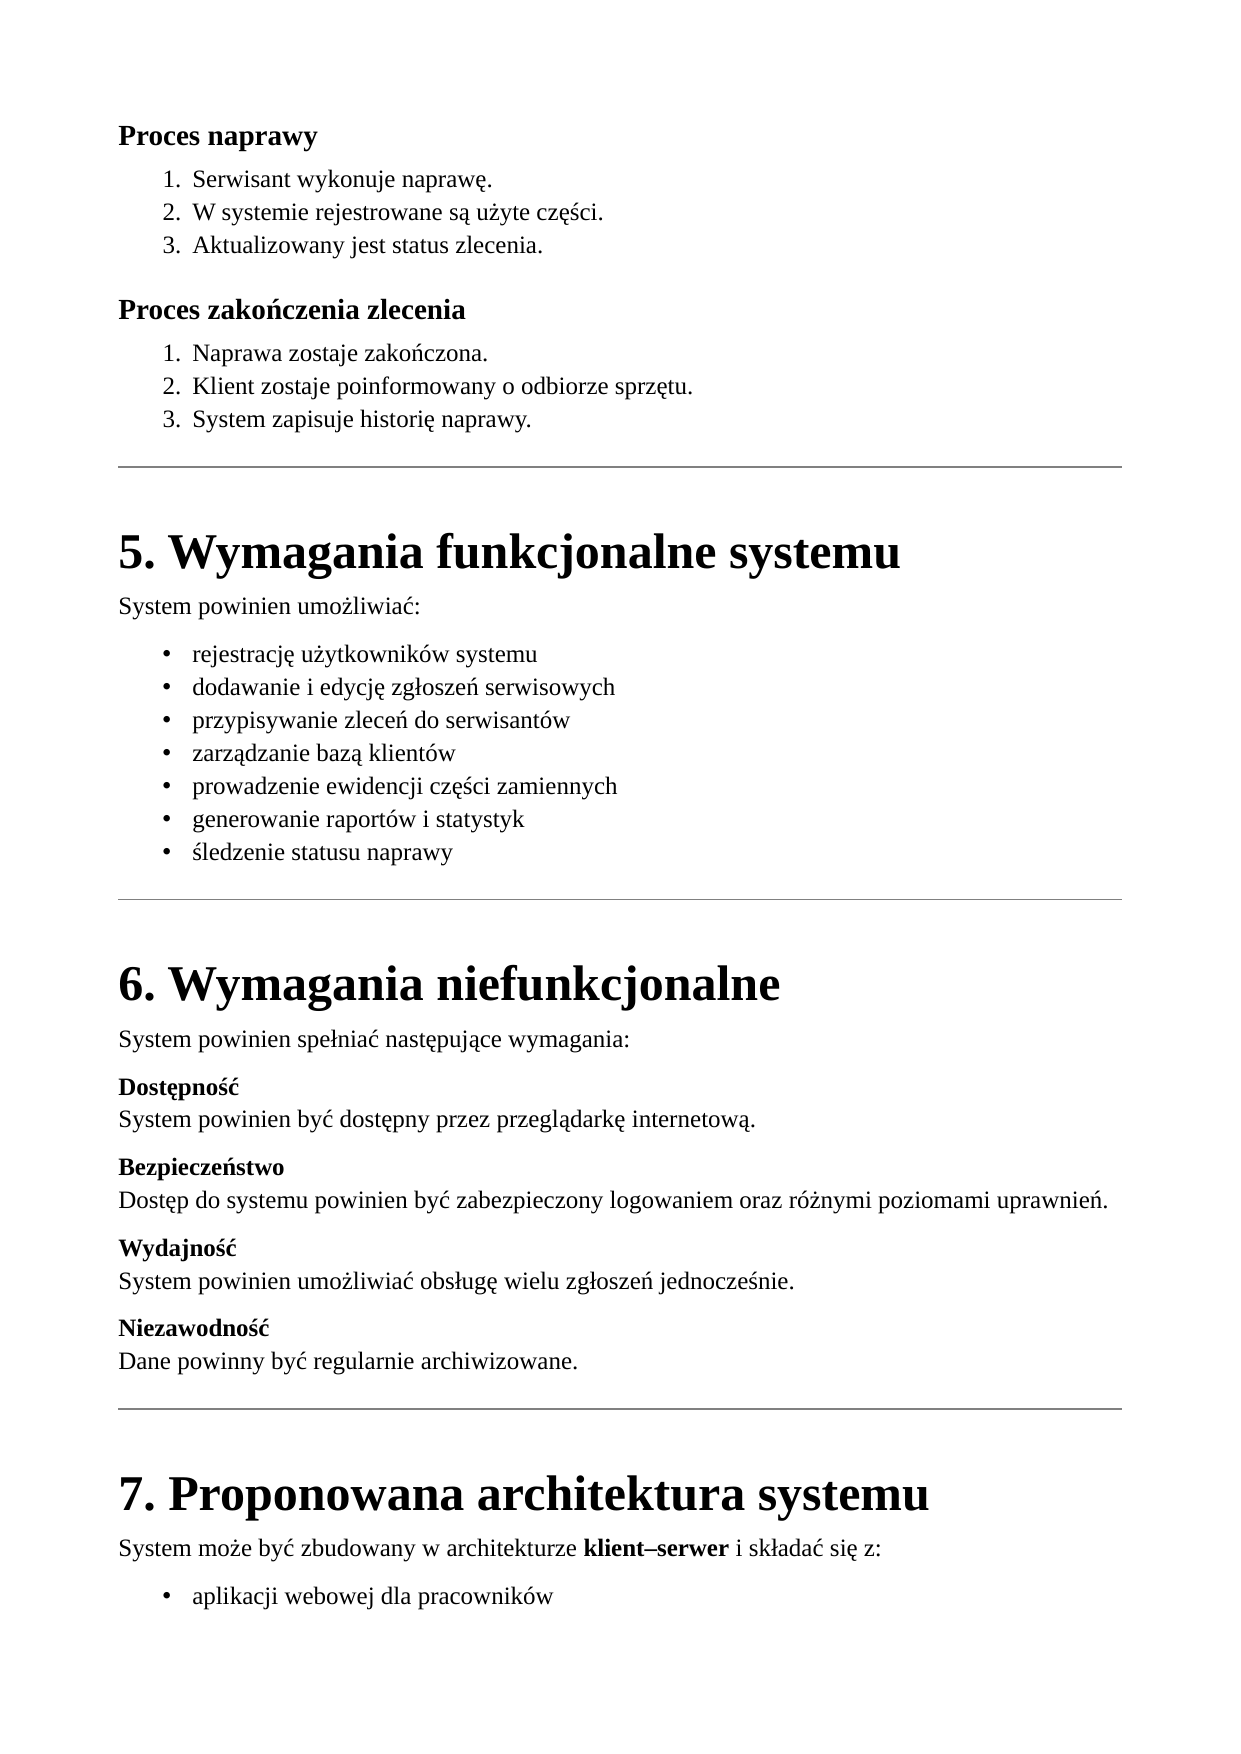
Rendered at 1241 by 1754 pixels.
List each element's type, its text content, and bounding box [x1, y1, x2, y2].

list rejestrację użytkowników systemu [162, 639, 1122, 668]
list Aktualizowany jest status zlecenia. [162, 230, 1122, 259]
list W systemie rejestrowane są użyte części. [162, 197, 1122, 226]
text System może być zbudowany w architekturze klient–serwer i składać się z: [118, 1533, 1122, 1562]
text System powinien umożliwiać: [118, 591, 1122, 620]
text Dostępność System powinien być dostępny przez przeglądarkę internetową. [118, 1072, 1122, 1133]
text Wydajność System powinien umożliwiać obsługę wielu zgłoszeń jednocześnie. [118, 1233, 1122, 1294]
list aplikacji webowej dla pracowników [162, 1581, 1122, 1610]
subtitle Proces naprawy [118, 118, 1122, 152]
text Niezawodność Dane powinny być regularnie archiwizowane. [118, 1313, 1122, 1375]
list zarządzanie bazą klientów [162, 738, 1122, 767]
list Serwisant wykonuje naprawę. [162, 164, 1122, 193]
list Klient zostaje poinformowany o odbiorze sprzętu. [162, 371, 1122, 400]
subtitle Proces zakończenia zlecenia [118, 292, 1122, 326]
text System powinien spełniać następujące wymagania: [118, 1024, 1122, 1053]
list System zapisuje historię naprawy. [162, 404, 1122, 433]
list śledzenie statusu naprawy [162, 837, 1122, 866]
list przypisywanie zleceń do serwisantów [162, 705, 1122, 734]
list prowadzenie ewidencji części zamiennych [162, 771, 1122, 800]
list generowanie raportów i statystyk [162, 804, 1122, 833]
list Naprawa zostaje zakończona. [162, 338, 1122, 367]
list dodawanie i edycję zgłoszeń serwisowych [162, 672, 1122, 701]
subtitle 6. Wymagania niefunkcjonalne [118, 954, 1122, 1011]
text Bezpieczeństwo Dostęp do systemu powinien być zabezpieczony logowaniem oraz różnymi poziomami uprawnień. [118, 1152, 1122, 1214]
subtitle 7. Proponowana architektura systemu [118, 1463, 1122, 1521]
subtitle 5. Wymagania funkcjonalne systemu [118, 521, 1122, 579]
